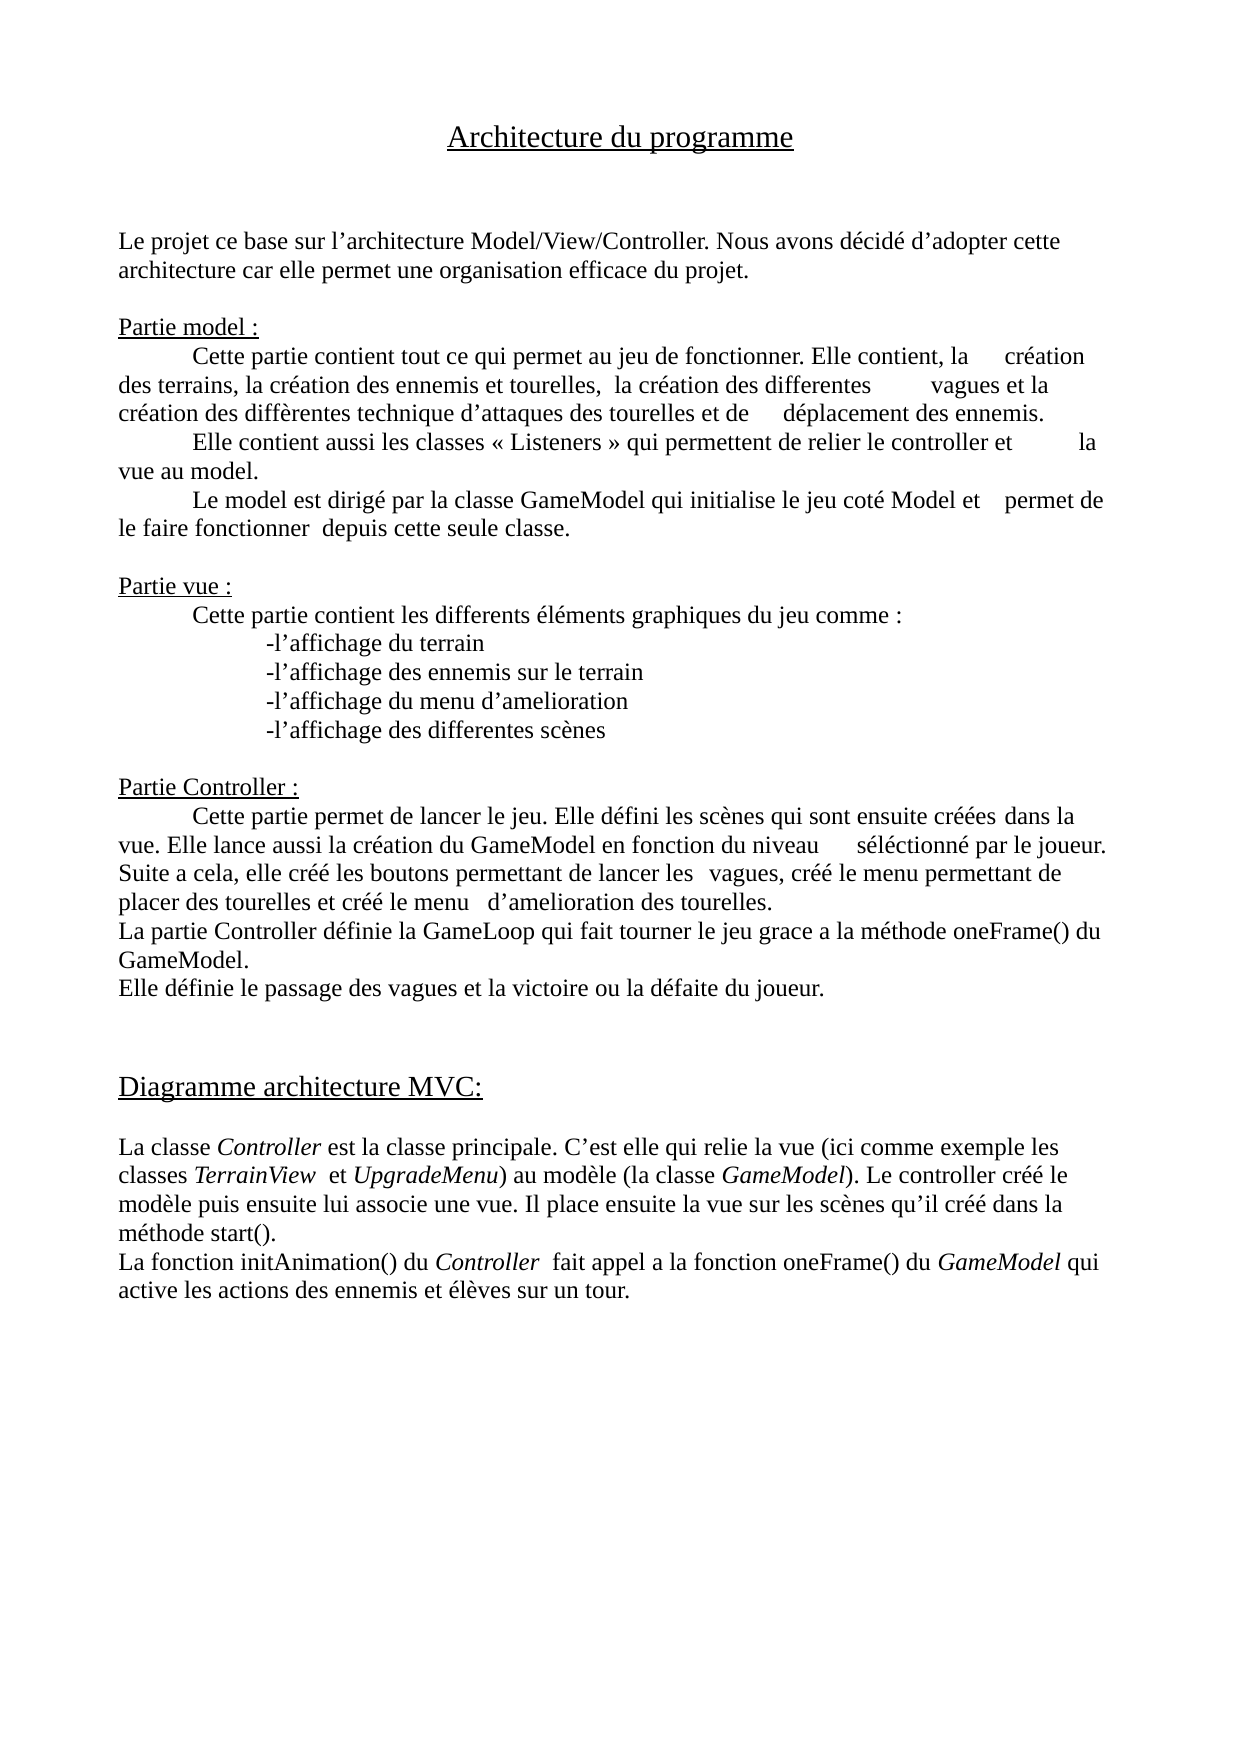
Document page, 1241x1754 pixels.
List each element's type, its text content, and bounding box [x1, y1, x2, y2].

text Architecture du programme [118, 118, 1122, 154]
text Partie model : [118, 312, 1122, 341]
text -l’affichage du menu d’amelioration [118, 686, 1122, 715]
text Cette partie contient tout ce qui permet au jeu de fonctionner. Elle contient, la création des terrains, la création des ennemis et tourelles, la création des differentes vagues et la création des diffèrentes technique d’attaques des tourelles et de déplacement des ennemis. [118, 341, 1122, 427]
text La fonction initAnimation() du Controller fait appel a la fonction oneFrame() du GameModel qui active les actions des ennemis et élèves sur un tour. [118, 1247, 1122, 1304]
text Partie vue : [118, 571, 1122, 600]
text Partie Controller : [118, 772, 1122, 801]
text Cette partie permet de lancer le jeu. Elle défini les scènes qui sont ensuite créées dans la vue. Elle lance aussi la création du GameModel en fonction du niveau séléctionné par le joueur. Suite a cela, elle créé les boutons permettant de lancer les vagues, créé le menu permettant de placer des tourelles et créé le menu d’amelioration des tourelles. [118, 801, 1122, 916]
text La classe Controller est la classe principale. C’est elle qui relie la vue (ici comme exemple les classes TerrainView et UpgradeMenu) au modèle (la classe GameModel). Le controller créé le modèle puis ensuite lui associe une vue. Il place ensuite la vue sur les scènes qu’il créé dans la méthode start(). [118, 1132, 1122, 1247]
text -l’affichage du terrain [118, 628, 1122, 657]
text Diagramme architecture MVC: [118, 1069, 1122, 1103]
text Elle définie le passage des vagues et la victoire ou la défaite du joueur. [118, 973, 1122, 1002]
text Le projet ce base sur l’architecture Model/View/Controller. Nous avons décidé d’adopter cette architecture car elle permet une organisation efficace du projet. [118, 226, 1122, 283]
text La partie Controller définie la GameLoop qui fait tourner le jeu grace a la méthode oneFrame() du GameModel. [118, 916, 1122, 973]
text Le model est dirigé par la classe GameModel qui initialise le jeu coté Model et permet de le faire fonctionner depuis cette seule classe. [118, 485, 1122, 542]
text -l’affichage des differentes scènes [118, 715, 1122, 743]
text Cette partie contient les differents éléments graphiques du jeu comme : [118, 600, 1122, 628]
text -l’affichage des ennemis sur le terrain [118, 657, 1122, 686]
text Elle contient aussi les classes « Listeners » qui permettent de relier le controller et la vue au model. [118, 427, 1122, 485]
